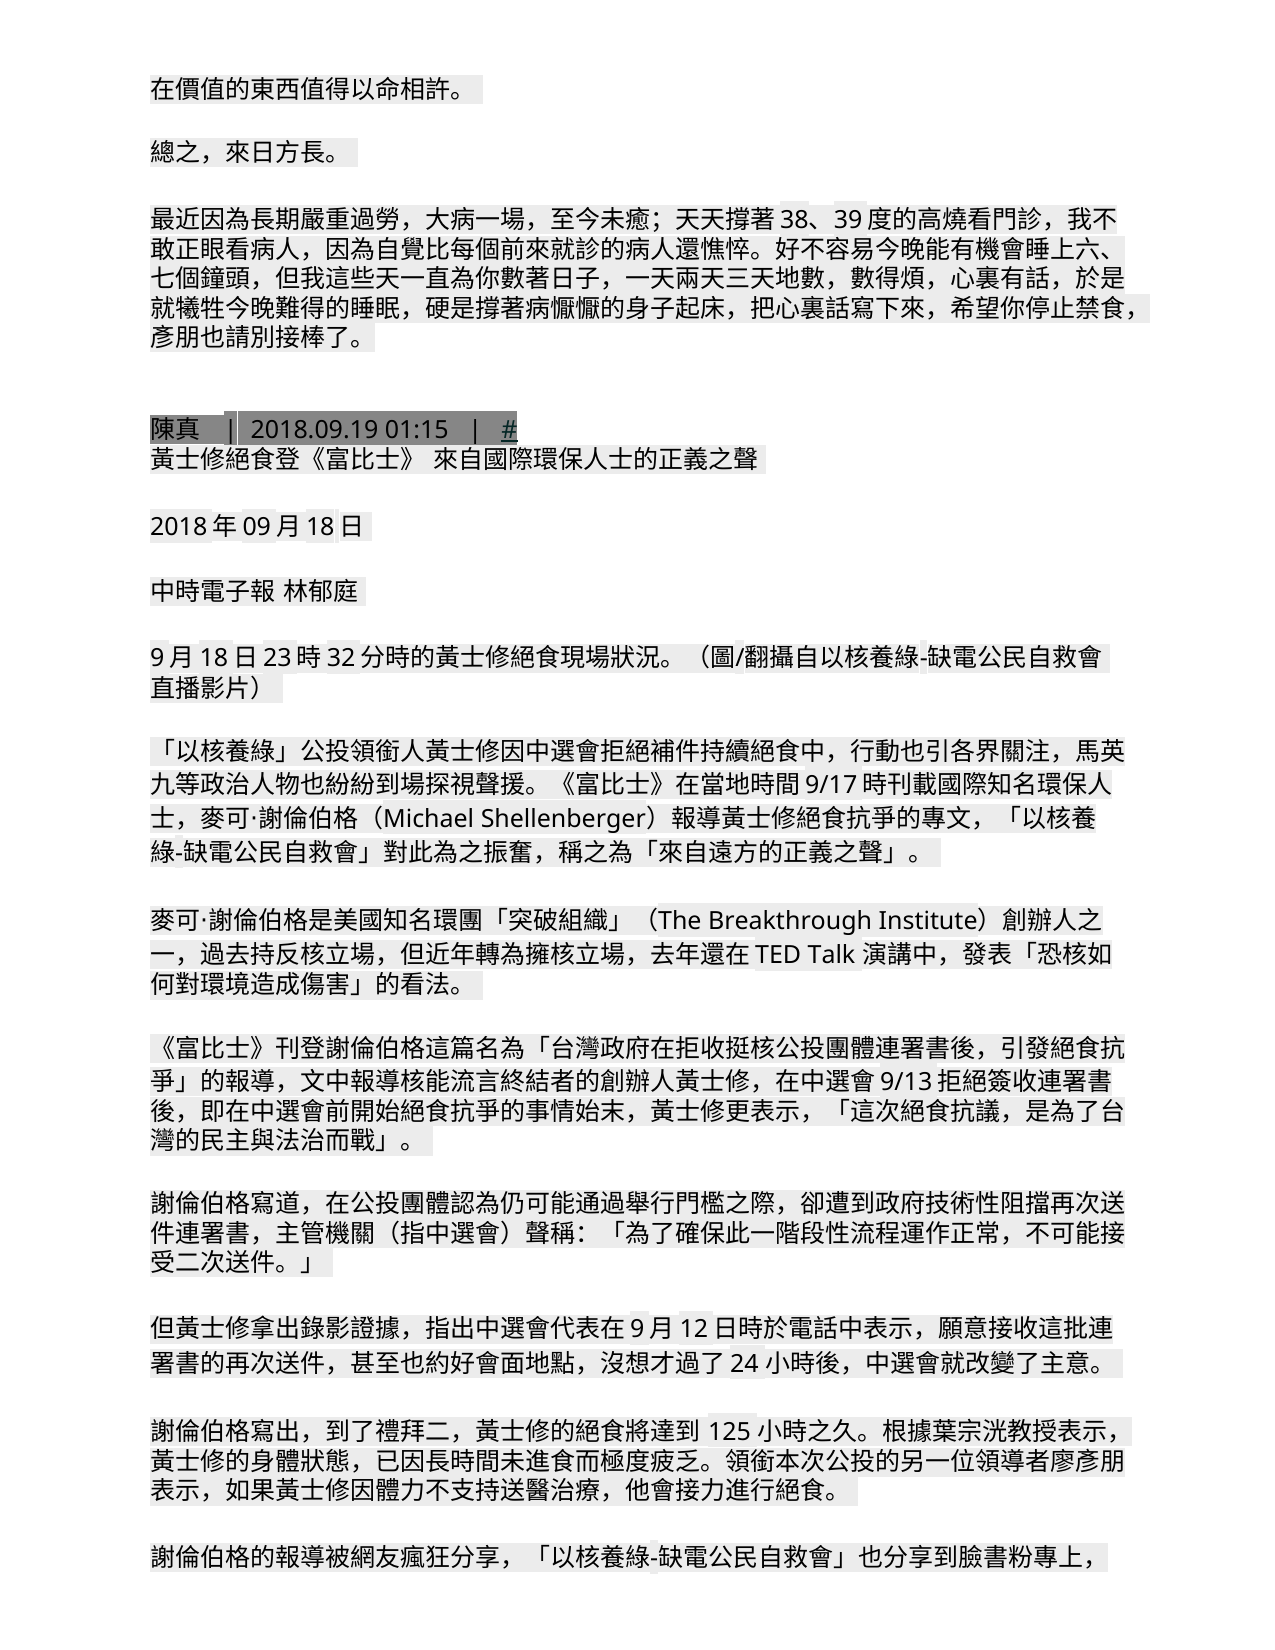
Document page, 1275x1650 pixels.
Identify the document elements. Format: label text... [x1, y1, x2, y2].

text 黃士修絕食登《富比士》 來自國際環保人士的正義之聲 2018年09月18日 中時電子報 林郁庭 9月18日23時32分時的黃士修絕食現場狀況。（圖/翻攝自以核養綠-缺電公民自救會 直播影片） 「以核養綠」公投領銜人黃士修因中選會拒絕補件持續絕食中，行動也引各界關注，馬英九等政治人物也紛紛到場探視聲援。《富比士》在當地時間9/17時刊載國際知名環保人士，麥可‧謝倫伯格（Michael Shellenberger）報導黃士修絕食抗爭的專文，「以核養綠-缺電公民自救會」對此為之振奮，稱之為「來自遠方的正義之聲」。 麥可‧謝倫伯格是美國知名環團「突破組織」（The Breakthrough Institute）創辦人之一，過去持反核立場，但近年轉為擁核立場，去年還在TED Talk 演講中，發表「恐核如何對環境造成傷害」的看法。 《富比士》刊登謝倫伯格這篇名為「台灣政府在拒收挺核公投團體連署書後，引發絕食抗爭」的報導，文中報導核能流言終結者的創辦人黃士修，在中選會9/13拒絕簽收連署書後，即在中選會前開始絕食抗爭的事情始末，黃士修更表示，「這次絕食抗議，是為了台灣的民主與法治而戰」。 謝倫伯格寫道，在公投團體認為仍可能通過舉行門檻之際，卻遭到政府技術性阻擋再次送件連署書，主管機關（指中選會）聲稱：「為了確保此一階段性流程運作正常，不可能接受二次送件。」 但黃士修拿出錄影證據，指出中選會代表在9月12日時於電話中表示，願意接收這批連署書的再次送件，甚至也約好會面地點，沒想才過了24 小時後，中選會就改變了主意。 謝倫伯格寫出，到了禮拜二，黃士修的絕食將達到 125 小時之久。根據葉宗洸教授表示，黃士修的身體狀態，已因長時間未進食而極度疲乏。領銜本次公投的另一位領導者廖彥朋表示，如果黃士修因體力不支持送醫治療，他會接力進行絕食。 謝倫伯格的報導被網友瘋狂分享，「以核養綠-缺電公民自救會」也分享到臉書粉專上，讓更多網友看了之後紛紛留言，「謝倫伯格已經關注這件事！」、「民進黨政府還要視而不見嗎」、「感謝正義媒體發聲」、「萬一謝倫伯格到臺灣來看絕食中的黃士修，絕對是大新聞！」 (中時電子報) [150, 445, 1125, 1574]
text 支持以核養綠公投 (七) 陳真 2018.09.19. 人渣黨及其一票徒眾傷害台灣這個社會最深的地方至少有三點： 一是以所有理想與價值做為一種詐騙奪權撈錢的手段，從而使得人們失去對所有理想與價值的信心。 二是破壞一切法治與文官體系，為所欲為，無法無天；豢養無數走狗，遂行主子意志，捍衛主子利益。於是政府不見了，只剩幫派與走狗，誘之以利，誘之以權位，驅使人們以充當走狗為榮。 三就更不用說了，那就是完全無法無天的全面性貪污及掏空台灣，賣官鬻爵，搶佔權位，私相授受，近親繁殖。整個國家的一切資源全盤佔有，就地分贓；順我者昌，逆我者亡。 一與三不說，光說二。你看，到處是擁有無上權力、超越司法的各種黑機關，幹它X的什麼不當黨產什麼會，幹它X的什麼轉型正義什麼碗糕會，什麼促轉條例，什麼NCC，乃至整個檢調司法系統，完全擺明就是充當東廠走狗組織。 對此我不意外，我比較意外的是走狗們居然爭相當走狗之餘，竟紛紛以當走狗為榮。 我看市面上的一些來自藍營的所謂檢討或批評，實在聽不下去。比方說什麼 "呼籲蔡總統應該糾正此一現象，以免傷害人們對政府的信任" 云云。媽的，有這麼蠢的在野黨，人渣黨能不人渣嗎？那就好像對詐騙集團的首腦說："我要鄭重呼籲您應糾正此一詐騙行為，以免傷害人們對你們的信任。" 東廠走狗現象恰恰就是人渣黨的本質，恰恰就是他所積極想要全面創造的一種社會形式，你還呼籲他什麼跟什麼呢？ 至於黃士修所提的這個公投案，明明交件時間還沒到，人渣黨為了堵你，就趕緊宣佈提前交件，然後講一些完全狗屁不通的鳥話，拒絕分批收件，什麼二次收件是違法，胡說八道一通，連這麼無聊的鳥話也說得出口，我真服了這群走狗。可以交件，也可以補件，但就是不能現在補？否則就是違法？違了什麼法？狗官們自己也說不出來，擺明就是想把你拖延到讓你無法與大選合併舉行。 對此我不意外，畢竟人渣黨不幹人渣幹的事，那還叫做人渣黨嗎？比較可悲的是：台灣這個社會，一切理想與價值全被綁架，全盤綠化成為一種鬥爭工具。明明一點問題也沒有，綠的這一方的人卻總是能無中生有，無限高唱各種所謂神聖偉大的理想，例如什麼程序正義與民主價值等等，透過無數的造謠與抹黑，把你搞得天翻地覆，臭不可聞。 至於藍營或非綠陣營這一邊的人，卻好像木乃伊一樣，不管對方如何離譜荒唐骯髒齷齪的事，他好像都不會有任何反應。今天要是藍綠對調，什麼中選會什麼黨產會什麼中央黨部，保證老早被砸爛。 當然不一定要如此激烈，但是，做為一個人應有的一點義憤總該有吧？ 一個人禁食七天之後，身體健康會有嚴重傷害，甚至會有不可逆的傷害產生，也就是說，可能會永久性地傷害一些重要器官。士修老弟有必要付出如此巨大之代價嗎？ 你看，當年我若傻傻地跟著鄭南榕和詹益樺去自焚了，現在肯定成為人渣黨藉以謀財奪權的工具，值得嗎？我就算地下幽魂氣得七竅生煙，也拿人渣黨沒輒。 我的意思是說，生命與健康乃是自身便具有所謂 "絕對價值" 或 "內在價值" 的東西，惟有絕對之物，例如情感，方能與之匹配。古往今來，"以命相許" 之所以動人，也正因為如此。命之所在，價值之所在。我並不認為所謂民主或程序正義或自由等等這些缺乏必然內在價值的東西值得以命相許。 總之，來日方長。 最近因為長期嚴重過勞，大病一場，至今未癒；天天撐著38、39度的高燒看門診，我不敢正眼看病人，因為自覺比每個前來就診的病人還憔悴。好不容易今晚能有機會睡上六、七個鐘頭，但我這些天一直為你數著日子，一天兩天三天地數，數得煩，心裏有話，於是就犧牲今晚難得的睡眠，硬是撐著病懨懨的身子起床，把心裏話寫下來，希望你停止禁食，彥朋也請別接棒了。 [150, 75, 1125, 352]
text 陳真 | 2018.09.19 01:15 | # [150, 411, 1125, 445]
